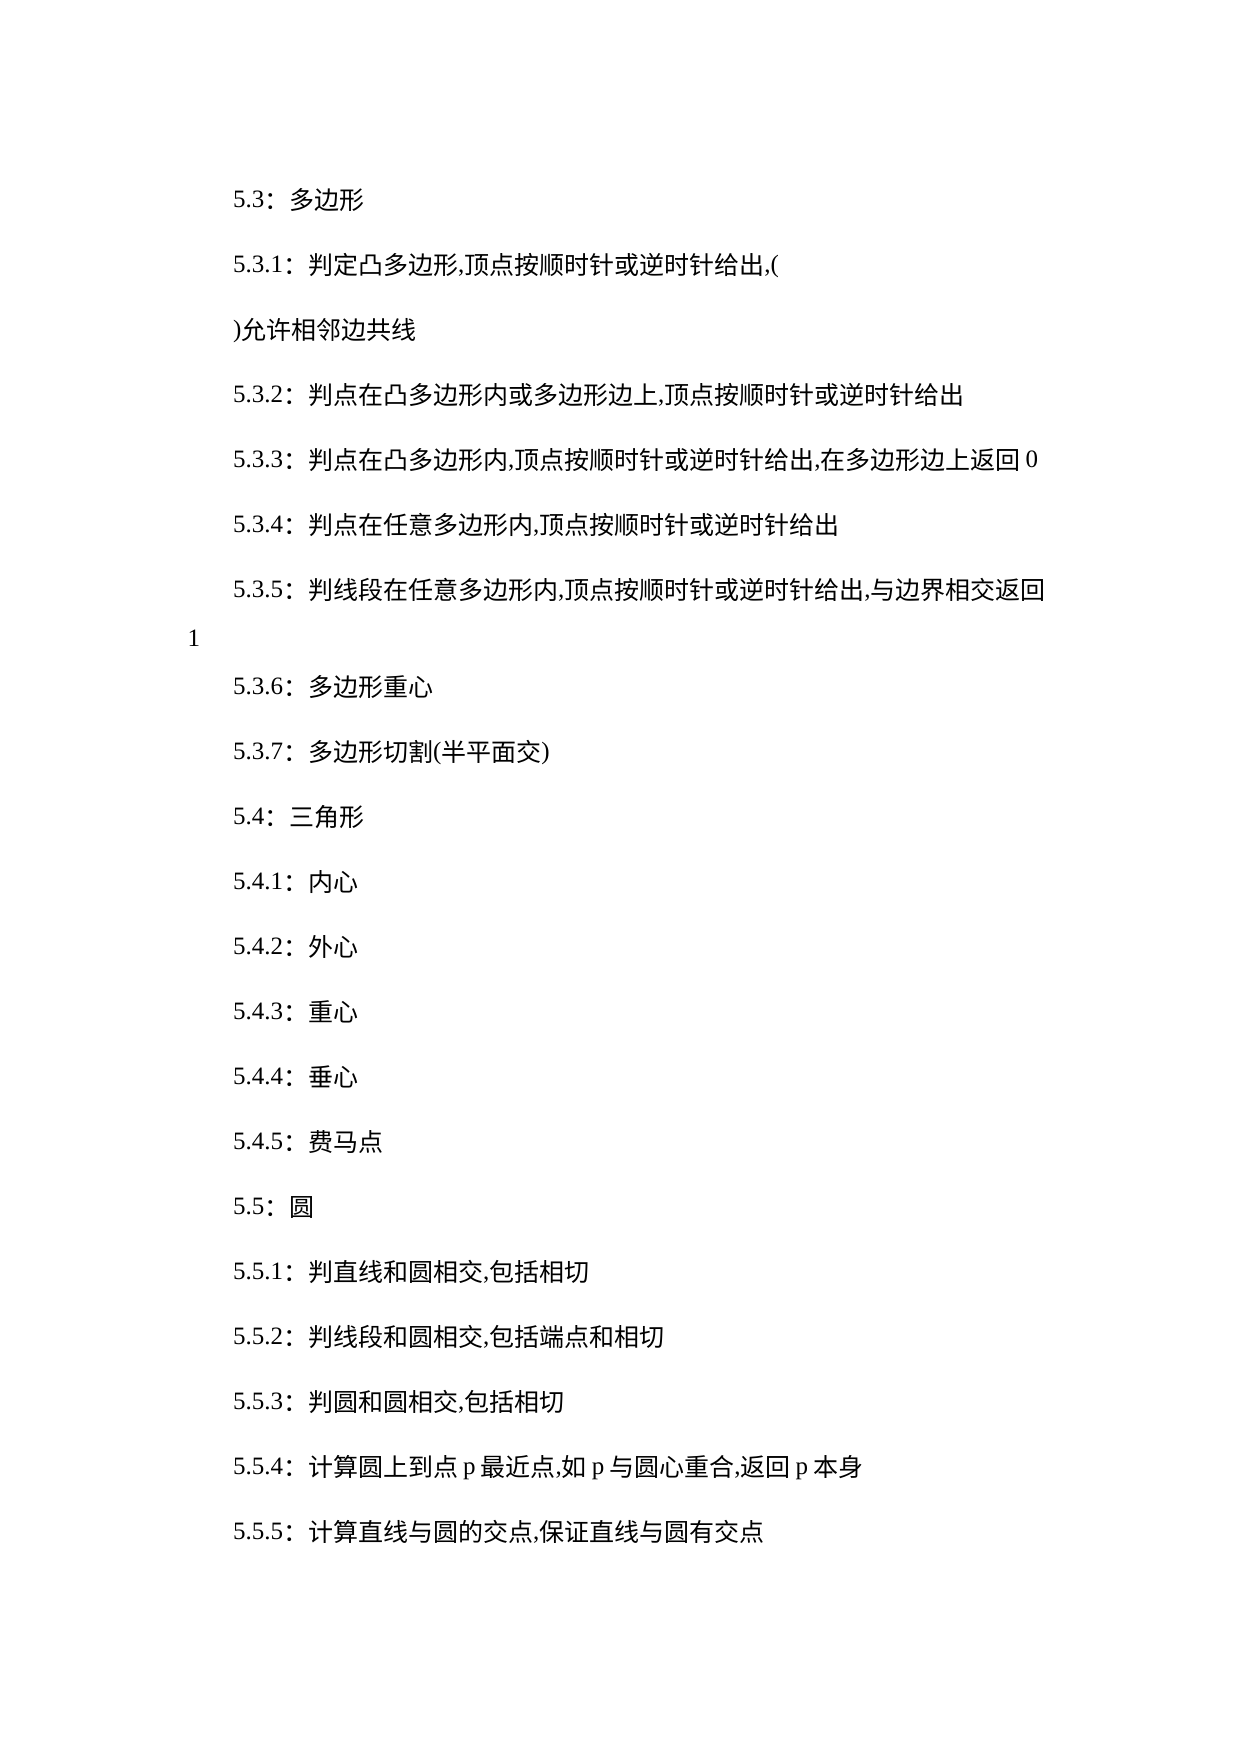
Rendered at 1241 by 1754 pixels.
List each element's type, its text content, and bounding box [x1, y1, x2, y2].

text 5.3.6：多边形重心 [187, 649, 1053, 714]
text 5.3.4：判点在任意多边形内,顶点按顺时针或逆时针给出 [187, 487, 1053, 552]
text 5.4.3：重心 [187, 974, 1053, 1039]
text 5.3.3：判点在凸多边形内,顶点按顺时针或逆时针给出,在多边形边上返回0 [187, 422, 1053, 487]
text 5.4.2：外心 [187, 909, 1053, 974]
text 5.4：三角形 [187, 779, 1053, 844]
text 5.3.7：多边形切割(半平面交) [187, 714, 1053, 779]
text 5.5.1：判直线和圆相交,包括相切 [187, 1234, 1053, 1299]
text 5.5：圆 [187, 1169, 1053, 1234]
text 5.3.2：判点在凸多边形内或多边形边上,顶点按顺时针或逆时针给出 [187, 357, 1053, 422]
text 5.5.4：计算圆上到点p最近点,如p与圆心重合,返回p本身 [187, 1429, 1053, 1494]
text 5.3.5：判线段在任意多边形内,顶点按顺时针或逆时针给出,与边界相交返回1 [187, 552, 1053, 649]
text 5.5.5：计算直线与圆的交点,保证直线与圆有交点 [187, 1494, 1053, 1559]
text 5.4.5：费马点 [187, 1104, 1053, 1169]
text )允许相邻边共线 [187, 292, 1053, 357]
text 5.3.1：判定凸多边形,顶点按顺时针或逆时针给出,( [187, 227, 1053, 292]
text 5.4.4：垂心 [187, 1039, 1053, 1104]
text 5.5.3：判圆和圆相交,包括相切 [187, 1364, 1053, 1429]
text 5.3：多边形 [187, 162, 1053, 227]
text 5.4.1：内心 [187, 844, 1053, 909]
text 5.5.2：判线段和圆相交,包括端点和相切 [187, 1299, 1053, 1364]
